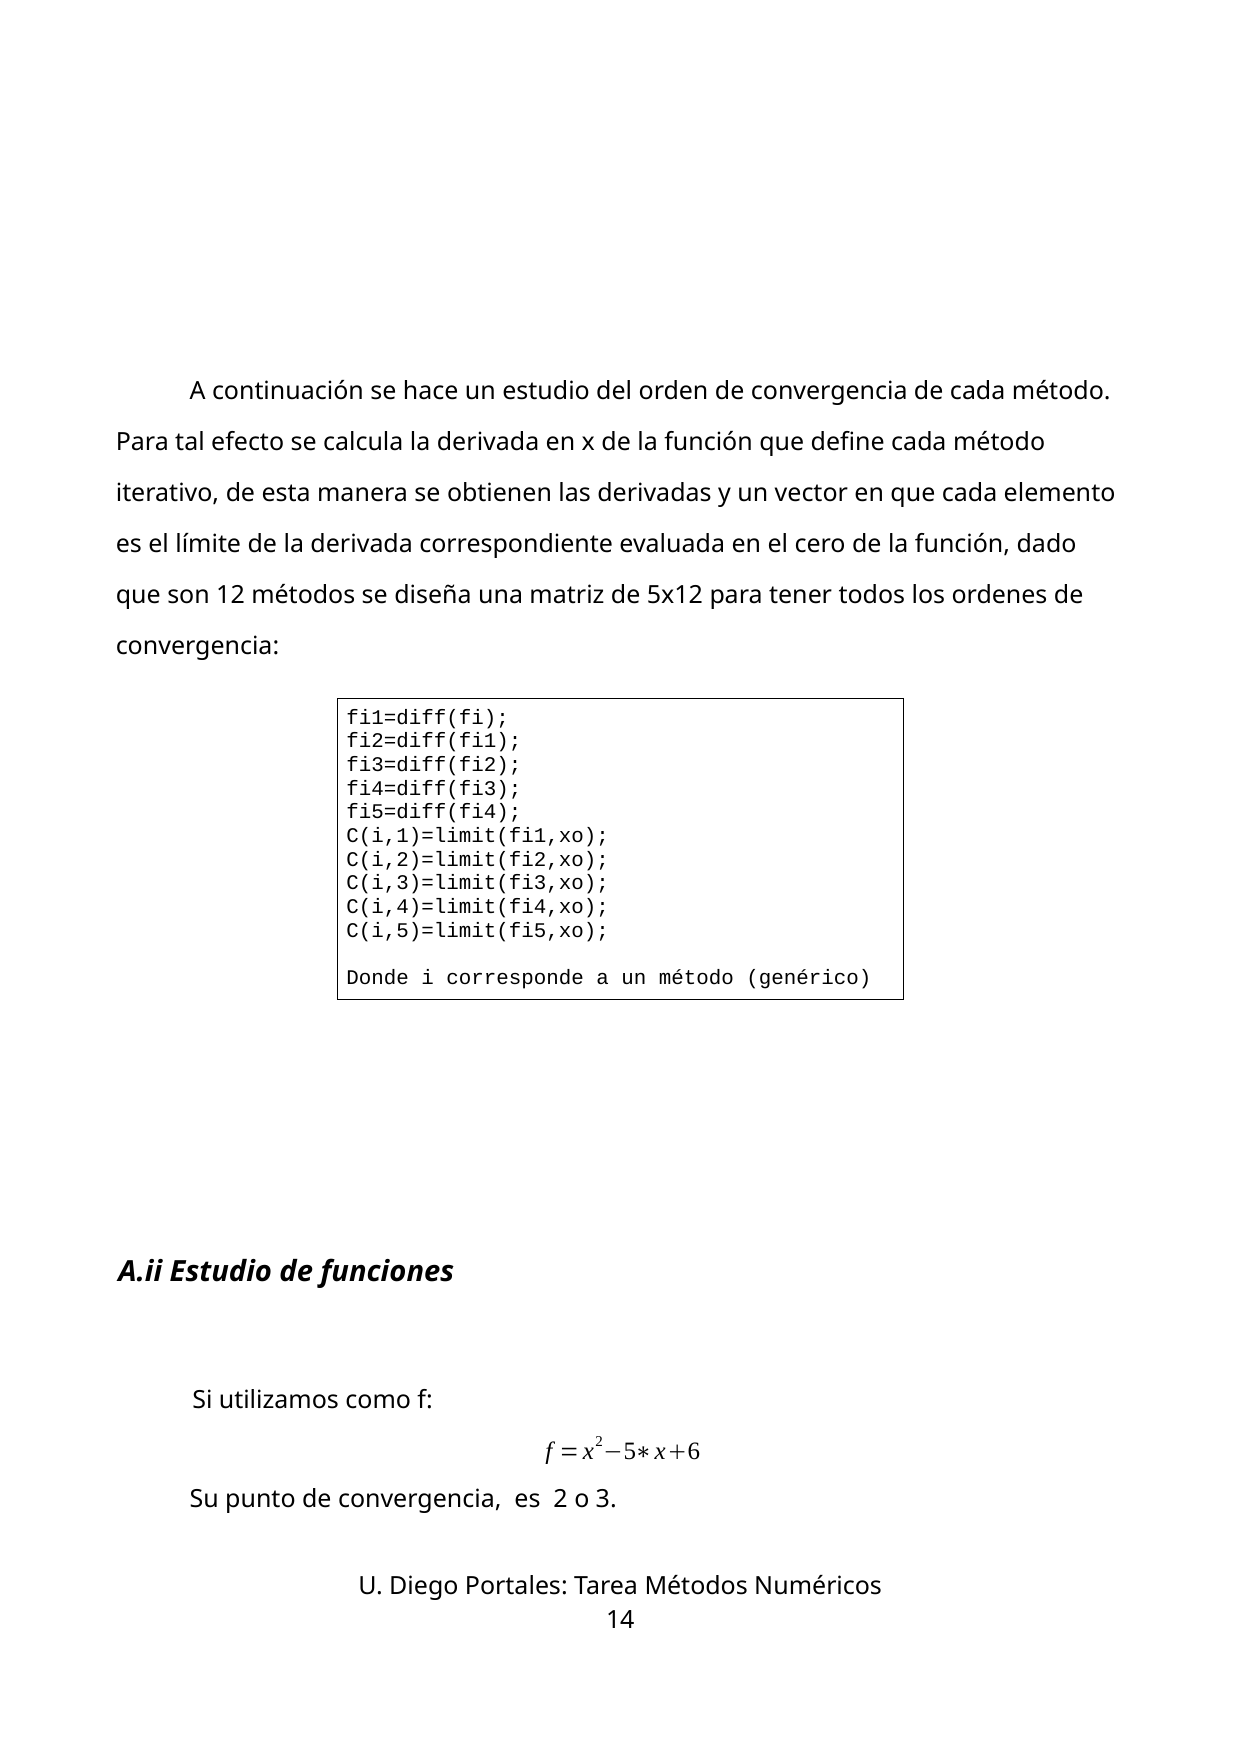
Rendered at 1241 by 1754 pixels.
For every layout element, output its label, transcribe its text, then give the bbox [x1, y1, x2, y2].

text fi2=diff(fi1); [346, 730, 894, 754]
text C(i,4)=limit(fi4,xo); [346, 896, 894, 919]
text C(i,5)=limit(fi5,xo); [346, 919, 894, 943]
text Donde i corresponde a un método (genérico) [346, 967, 894, 991]
text fi5=diff(fi4); [346, 801, 894, 825]
text fi4=diff(fi3); [346, 778, 894, 801]
text C(i,2)=limit(fi2,xo); [346, 849, 894, 872]
text fi1=diff(fi); [346, 707, 894, 730]
text C(i,1)=limit(fi1,xo); [346, 825, 894, 849]
subtitle A.ii Estudio de funciones [118, 1250, 1122, 1290]
text Si utilizamos como f: [118, 1382, 1122, 1416]
text fi3=diff(fi2); [346, 754, 894, 778]
text C(i,3)=limit(fi3,xo); [346, 872, 894, 896]
text A continuación se hace un estudio del orden de convergencia de cada método. Para tal efecto se calcula la derivada en x de la función que define cada método iterativo, de esta manera se obtienen las derivadas y un vector en que cada elemento es el límite de la derivada correspondiente evaluada en el cero de la función, dado que son 12 métodos se diseña una matriz de 5x12 para tener todos los ordenes de convergencia: [116, 372, 1122, 662]
text Su punto de convergencia, es 2 o 3. [116, 1481, 1122, 1515]
